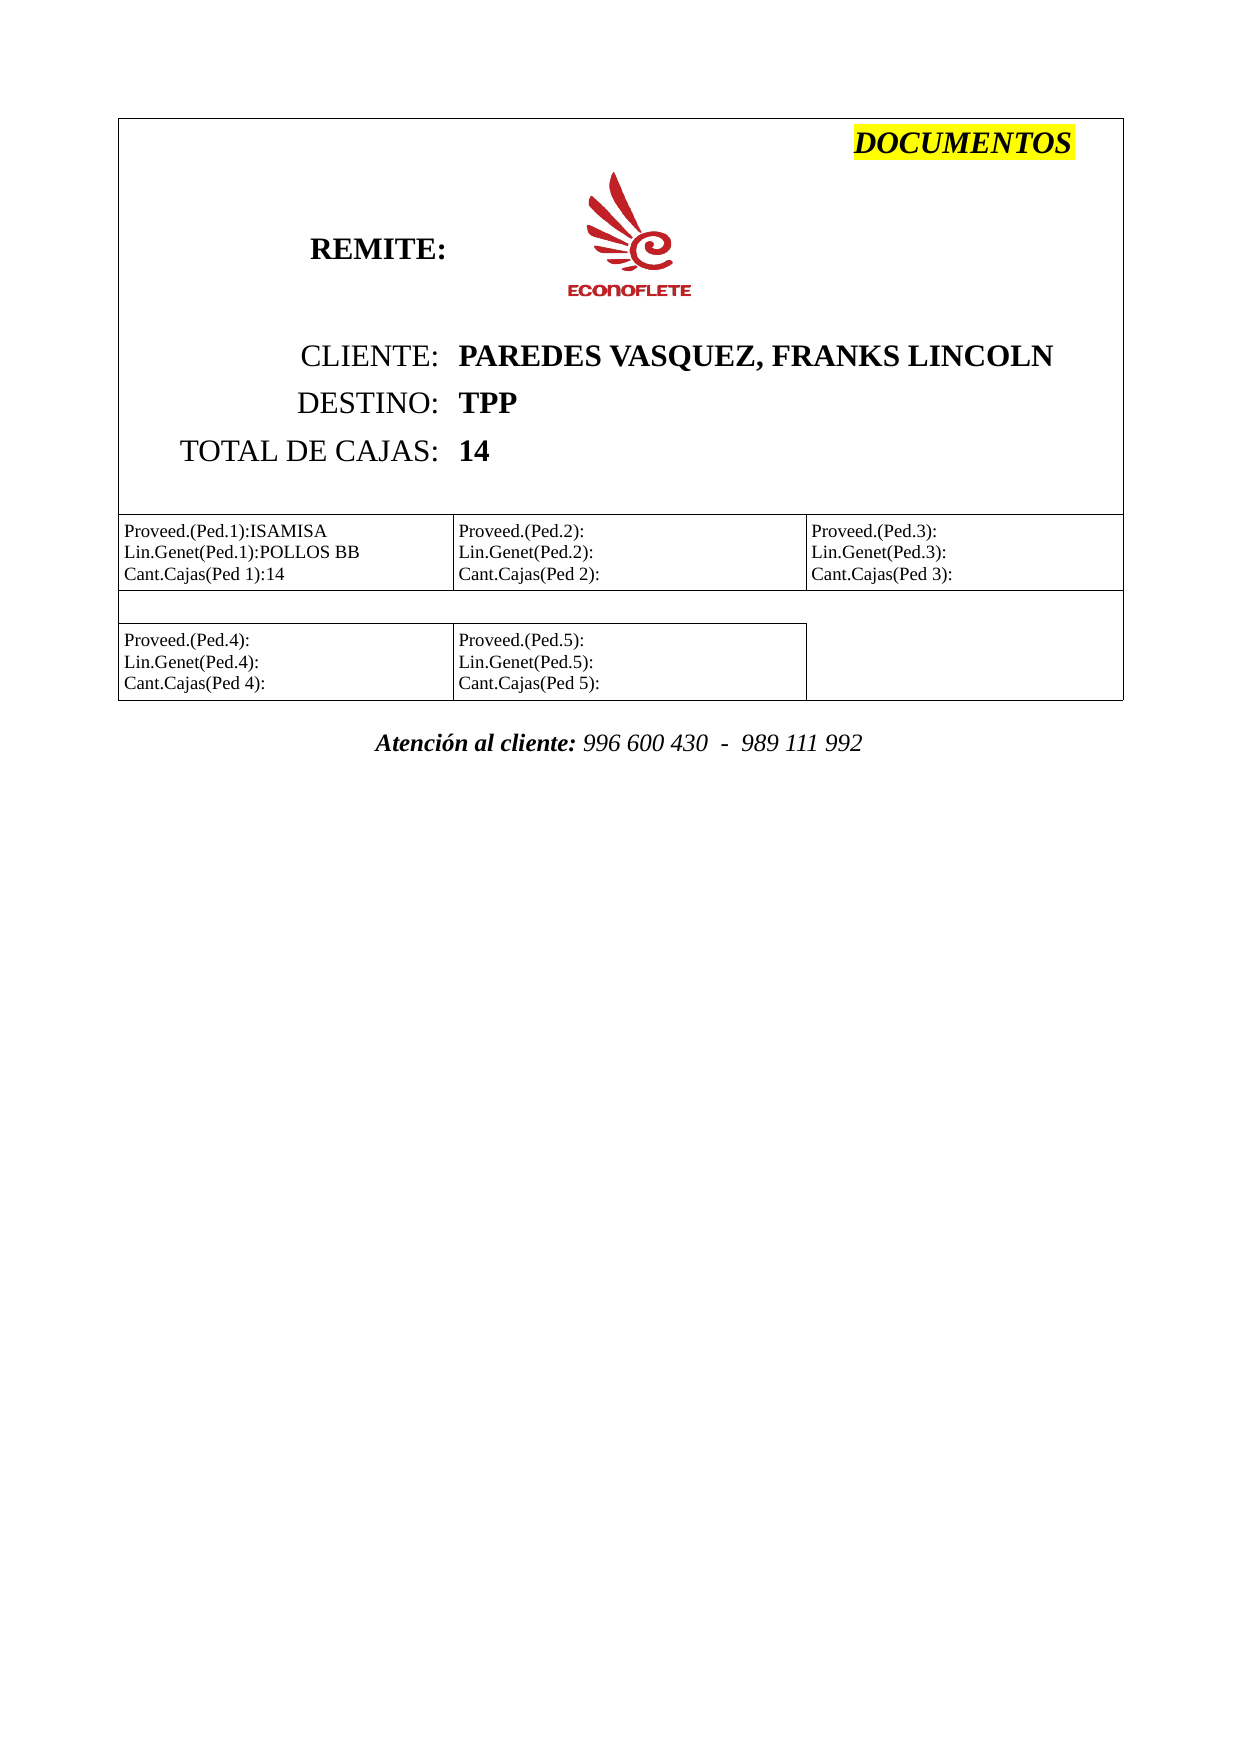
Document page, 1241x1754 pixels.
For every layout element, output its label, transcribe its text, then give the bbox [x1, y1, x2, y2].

table_cell [807, 623, 1123, 699]
table_cell Proveed.(Ped.1):ISAMISA Lin.Genet(Ped.1):POLLOS BB Cant.Cajas(Ped 1):14 [119, 515, 453, 590]
table_header [119, 119, 453, 166]
table_cell [453, 591, 806, 623]
table_cell REMITE: [119, 166, 453, 332]
table_cell [806, 379, 1123, 426]
table_cell [806, 166, 1123, 332]
table_header DOCUMENTOS [806, 119, 1123, 166]
table_cell Proveed.(Ped.4): Lin.Genet(Ped.4): Cant.Cajas(Ped 4): [119, 624, 453, 699]
table_cell TOTAL DE CAJAS: [119, 426, 453, 474]
table_cell [119, 591, 453, 623]
table_cell 14 [453, 426, 1123, 474]
table_cell [453, 166, 806, 332]
table_cell PAREDES VASQUEZ, FRANKS LINCOLN [453, 332, 1123, 379]
table_cell [453, 474, 806, 514]
table_cell Proveed.(Ped.2): Lin.Genet(Ped.2): Cant.Cajas(Ped 2): [454, 515, 806, 590]
text Atención al cliente: 996 600 430 - 989 111 992 [118, 728, 1122, 757]
table_cell Proveed.(Ped.5): Lin.Genet(Ped.5): Cant.Cajas(Ped 5): [454, 624, 806, 699]
table_cell DESTINO: [119, 379, 453, 426]
table_cell TPP [453, 379, 806, 426]
table_cell [806, 591, 1123, 623]
table_header [453, 119, 806, 166]
table_cell Proveed.(Ped.3): Lin.Genet(Ped.3): Cant.Cajas(Ped 3): [807, 515, 1123, 590]
table_cell [119, 474, 453, 514]
picture [552, 171, 707, 297]
table_cell [806, 474, 1123, 514]
table_cell CLIENTE: [119, 332, 453, 379]
